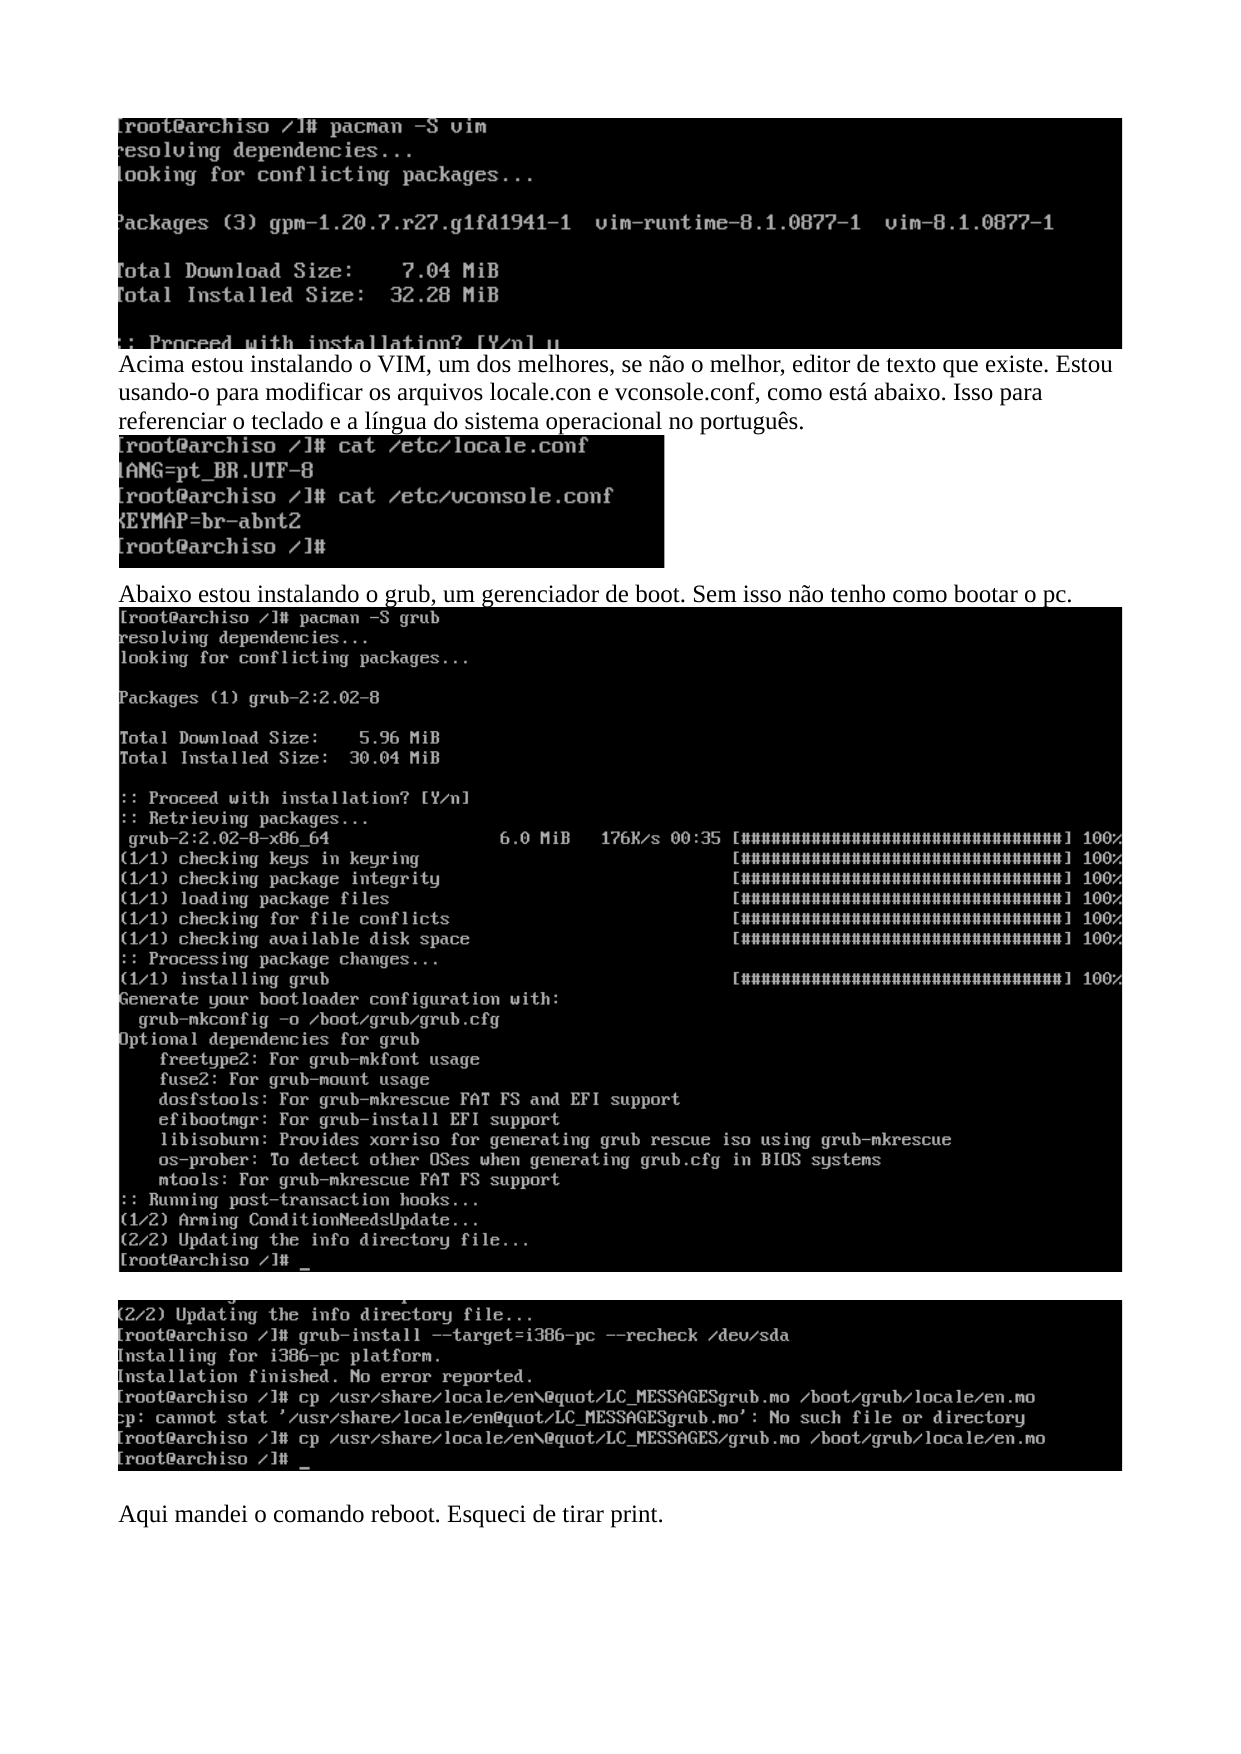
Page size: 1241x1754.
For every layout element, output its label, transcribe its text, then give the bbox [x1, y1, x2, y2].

text Acima estou instalando o VIM, um dos melhores, se não o melhor, editor de texto que existe. Estou usando-o para modificar os arquivos locale.con e vconsole.conf, como está abaixo. Isso para referenciar o teclado e a língua do sistema operacional no português. [118, 349, 1122, 435]
picture [118, 607, 1123, 1272]
text Abaixo estou instalando o grub, um gerenciador de boot. Sem isso não tenho como bootar o pc. [118, 579, 1122, 607]
text Aqui mandei o comando reboot. Esqueci de tirar print. [118, 1499, 1122, 1528]
picture [118, 118, 1123, 349]
picture [118, 1300, 1123, 1471]
picture [119, 435, 665, 568]
